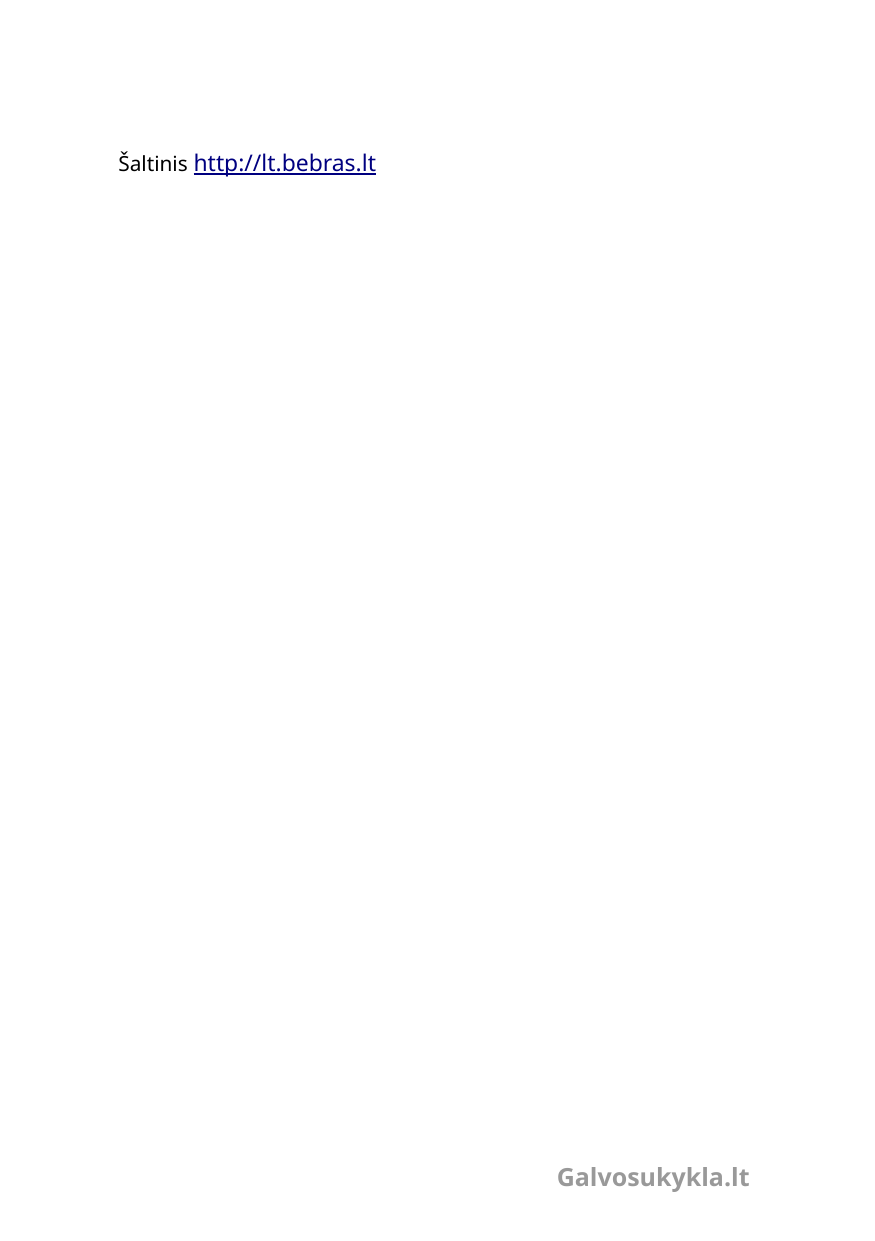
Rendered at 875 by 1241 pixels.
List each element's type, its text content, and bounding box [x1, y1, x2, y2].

text Šaltinis http://lt.bebras.lt [118, 147, 756, 178]
